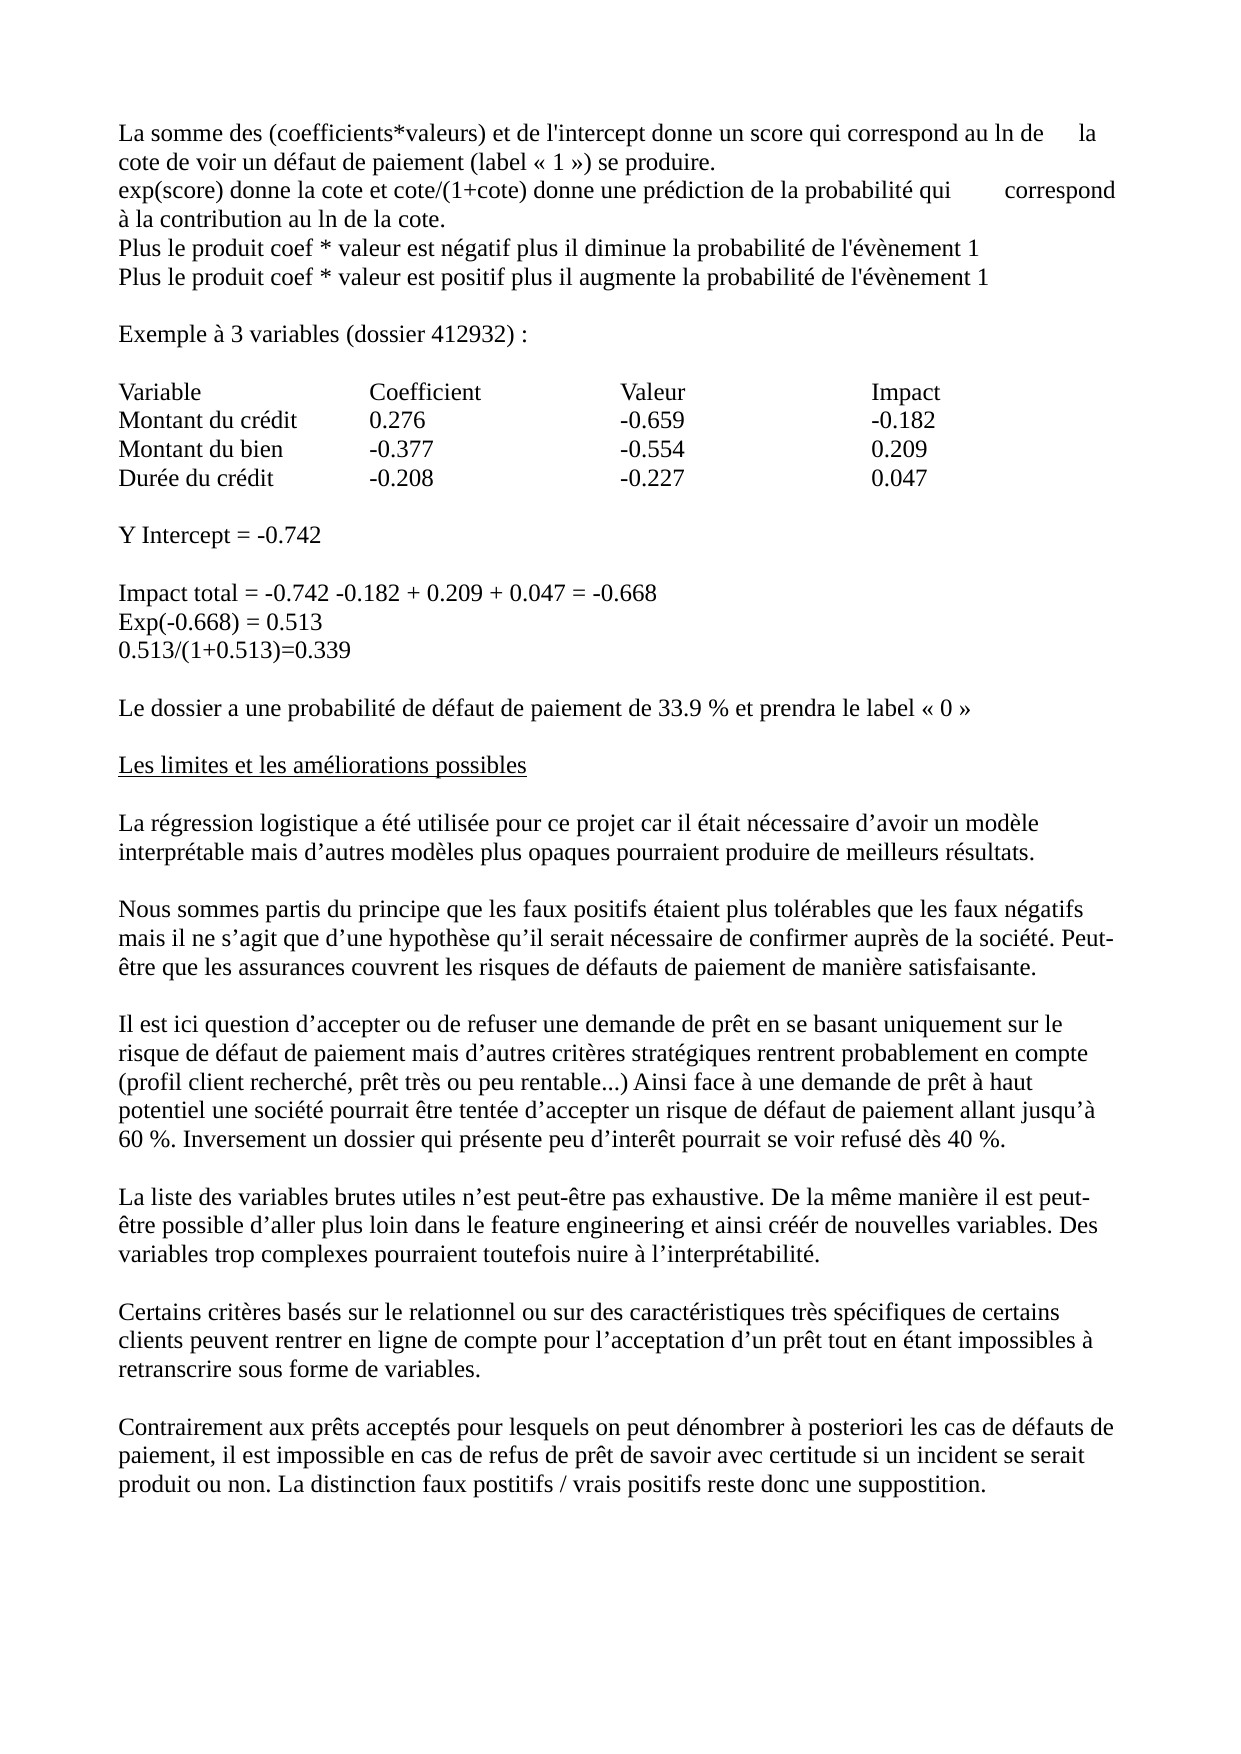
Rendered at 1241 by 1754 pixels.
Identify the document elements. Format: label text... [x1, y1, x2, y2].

text 0.513/(1+0.513)=0.339 [118, 636, 1122, 664]
text La liste des variables brutes utiles n’est peut-être pas exhaustive. De la même manière il est peut-être possible d’aller plus loin dans le feature engineering et ainsi créér de nouvelles variables. Des variables trop complexes pourraient toutefois nuire à l’interprétabilité. [118, 1182, 1122, 1268]
text Impact total = -0.742 -0.182 + 0.209 + 0.047 = -0.668 [118, 578, 1122, 607]
text exp(score) donne la cote et cote/(1+cote) donne une prédiction de la probabilité qui correspond à la contribution au ln de la cote. [118, 176, 1122, 233]
text Y Intercept = -0.742 [118, 521, 1122, 549]
table_cell -0.377 [369, 434, 620, 463]
text Contrairement aux prêts acceptés pour lesquels on peut dénombrer à posteriori les cas de défauts de paiement, il est impossible en cas de refus de prêt de savoir avec certitude si un incident se serait produit ou non. La distinction faux postitifs / vrais positifs reste donc une suppostition. [118, 1412, 1122, 1498]
table_cell 0.209 [871, 434, 1122, 463]
text Plus le produit coef * valeur est positif plus il augmente la probabilité de l'évènement 1 [118, 262, 1122, 291]
text Les limites et les améliorations possibles [118, 751, 1122, 779]
text La somme des (coefficients*valeurs) et de l'intercept donne un score qui correspond au ln de la cote de voir un défaut de paiement (label « 1 ») se produire. [118, 118, 1122, 176]
table_cell 0.047 [871, 463, 1122, 492]
table_header Variable [118, 377, 369, 406]
table_cell 0.276 [369, 406, 620, 434]
text La régression logistique a été utilisée pour ce projet car il était nécessaire d’avoir un modèle interprétable mais d’autres modèles plus opaques pourraient produire de meilleurs résultats. [118, 808, 1122, 866]
table_cell -0.227 [620, 463, 871, 492]
text Le dossier a une probabilité de défaut de paiement de 33.9 % et prendra le label « 0 » [118, 693, 1122, 722]
table_cell -0.554 [620, 434, 871, 463]
table_header Impact [871, 377, 1122, 406]
text Il est ici question d’accepter ou de refuser une demande de prêt en se basant uniquement sur le risque de défaut de paiement mais d’autres critères stratégiques rentrent probablement en compte (profil client recherché, prêt très ou peu rentable...) Ainsi face à une demande de prêt à haut potentiel une société pourrait être tentée d’accepter un risque de défaut de paiement allant jusqu’à 60 %. Inversement un dossier qui présente peu d’interêt pourrait se voir refusé dès 40 %. [118, 1009, 1122, 1153]
table_cell -0.182 [871, 406, 1122, 434]
text Certains critères basés sur le relationnel ou sur des caractéristiques très spécifiques de certains clients peuvent rentrer en ligne de compte pour l’acceptation d’un prêt tout en étant impossibles à retranscrire sous forme de variables. [118, 1297, 1122, 1383]
table_cell -0.208 [369, 463, 620, 492]
table_cell -0.659 [620, 406, 871, 434]
table_header Coefficient [369, 377, 620, 406]
text Exp(-0.668) = 0.513 [118, 607, 1122, 636]
table_cell Montant du bien [118, 434, 369, 463]
text Plus le produit coef * valeur est négatif plus il diminue la probabilité de l'évènement 1 [118, 233, 1122, 262]
text Nous sommes partis du principe que les faux positifs étaient plus tolérables que les faux négatifs mais il ne s’agit que d’une hypothèse qu’il serait nécessaire de confirmer auprès de la société. Peut-être que les assurances couvrent les risques de défauts de paiement de manière satisfaisante. [118, 894, 1122, 981]
table_header Valeur [620, 377, 871, 406]
text Exemple à 3 variables (dossier 412932) : [118, 319, 1122, 348]
table_cell Durée du crédit [118, 463, 369, 492]
table_cell Montant du crédit [118, 406, 369, 434]
